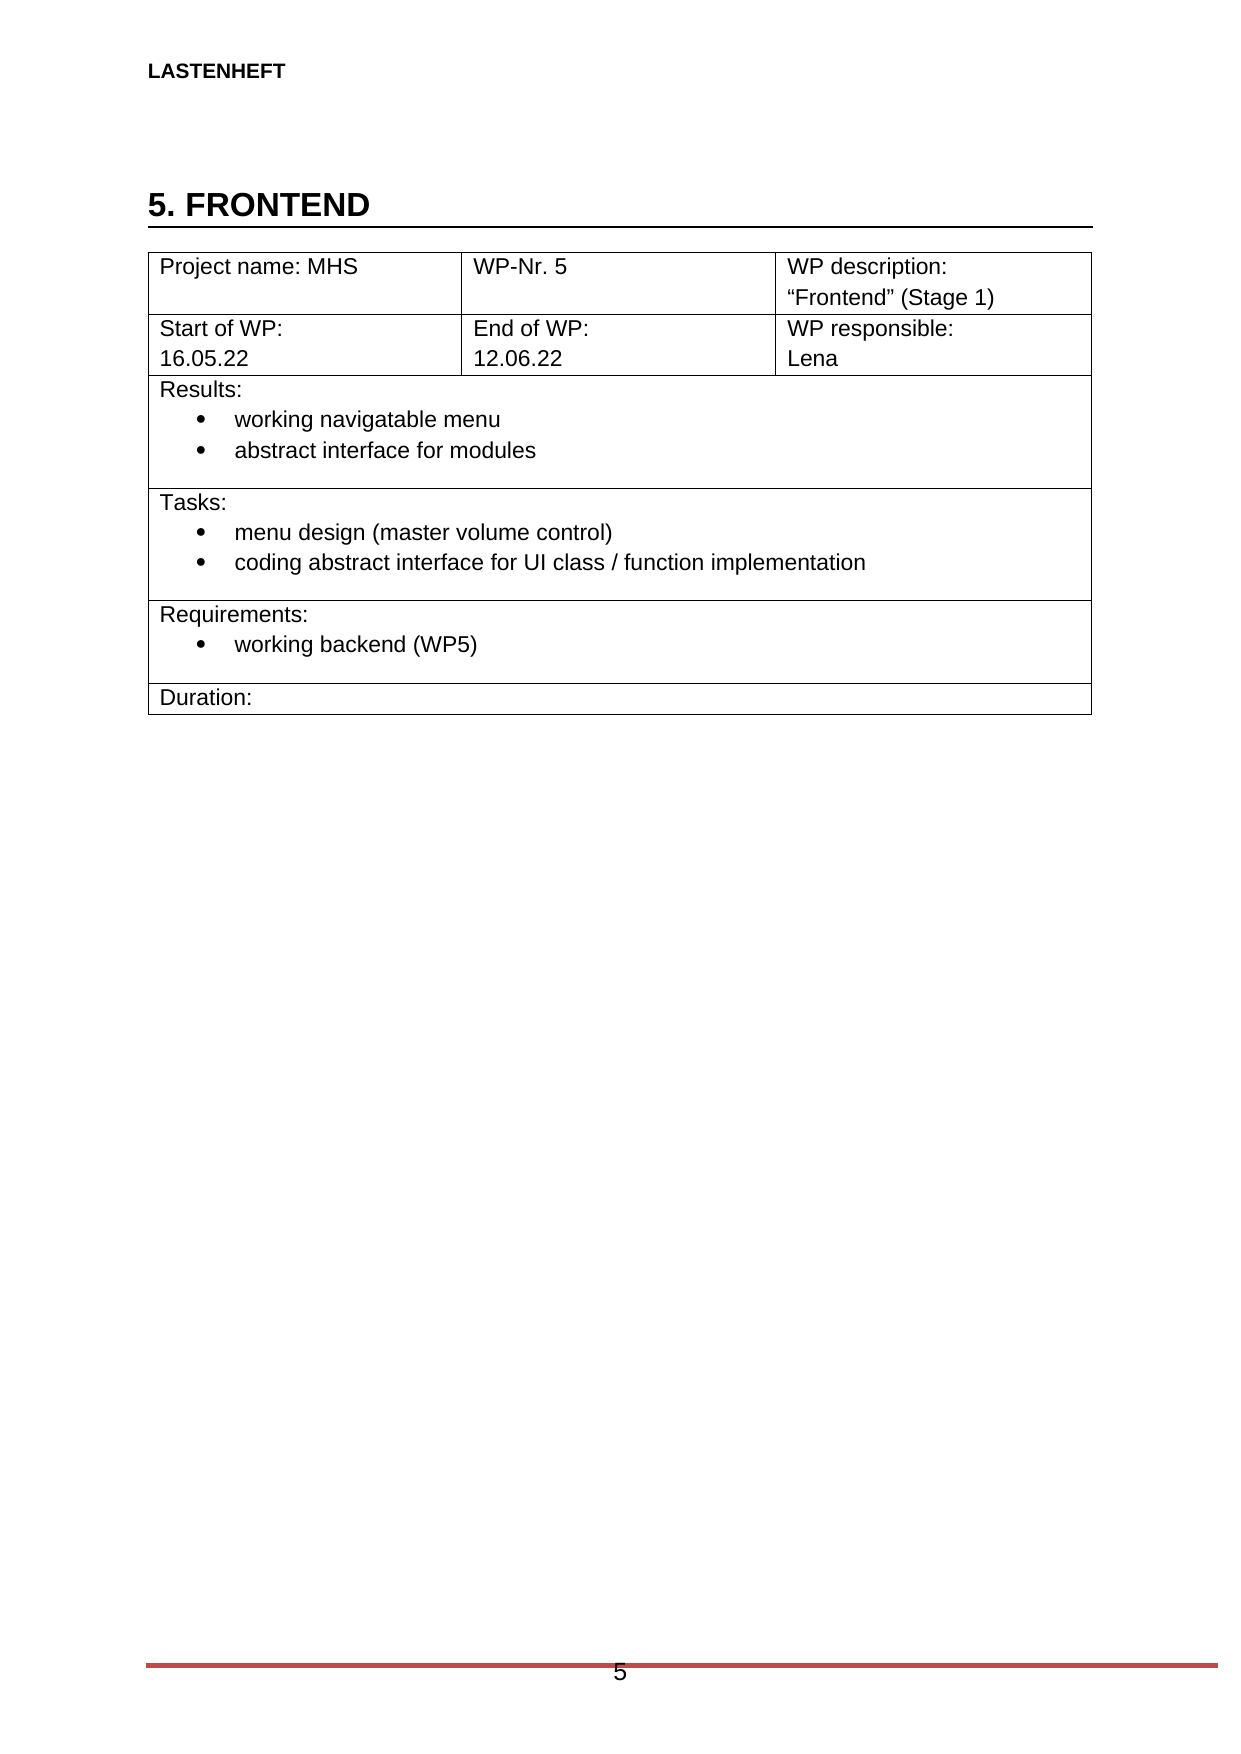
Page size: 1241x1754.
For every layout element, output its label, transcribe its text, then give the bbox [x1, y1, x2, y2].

table_header Project name: MHS [149, 253, 461, 314]
table_header WP description: “Frontend” (Stage 1) [776, 253, 1091, 314]
table_cell Duration: [149, 684, 462, 714]
table_header WP-Nr. 5 [462, 253, 775, 314]
table_cell Requirements: working backend (WP5) [149, 601, 1091, 682]
table_cell Tasks: menu design (master volume control) coding abstract interface for UI class / function implementation [149, 489, 1091, 600]
table_cell Results: working navigatable menu abstract interface for modules [149, 376, 1091, 488]
table_cell End of WP: 12.06.22 [462, 315, 775, 375]
table_cell WP responsible: Lena [776, 315, 1091, 375]
table_cell [462, 684, 1091, 714]
subtitle Frontend [148, 185, 1093, 226]
table_cell Start of WP: 16.05.22 [149, 315, 461, 375]
